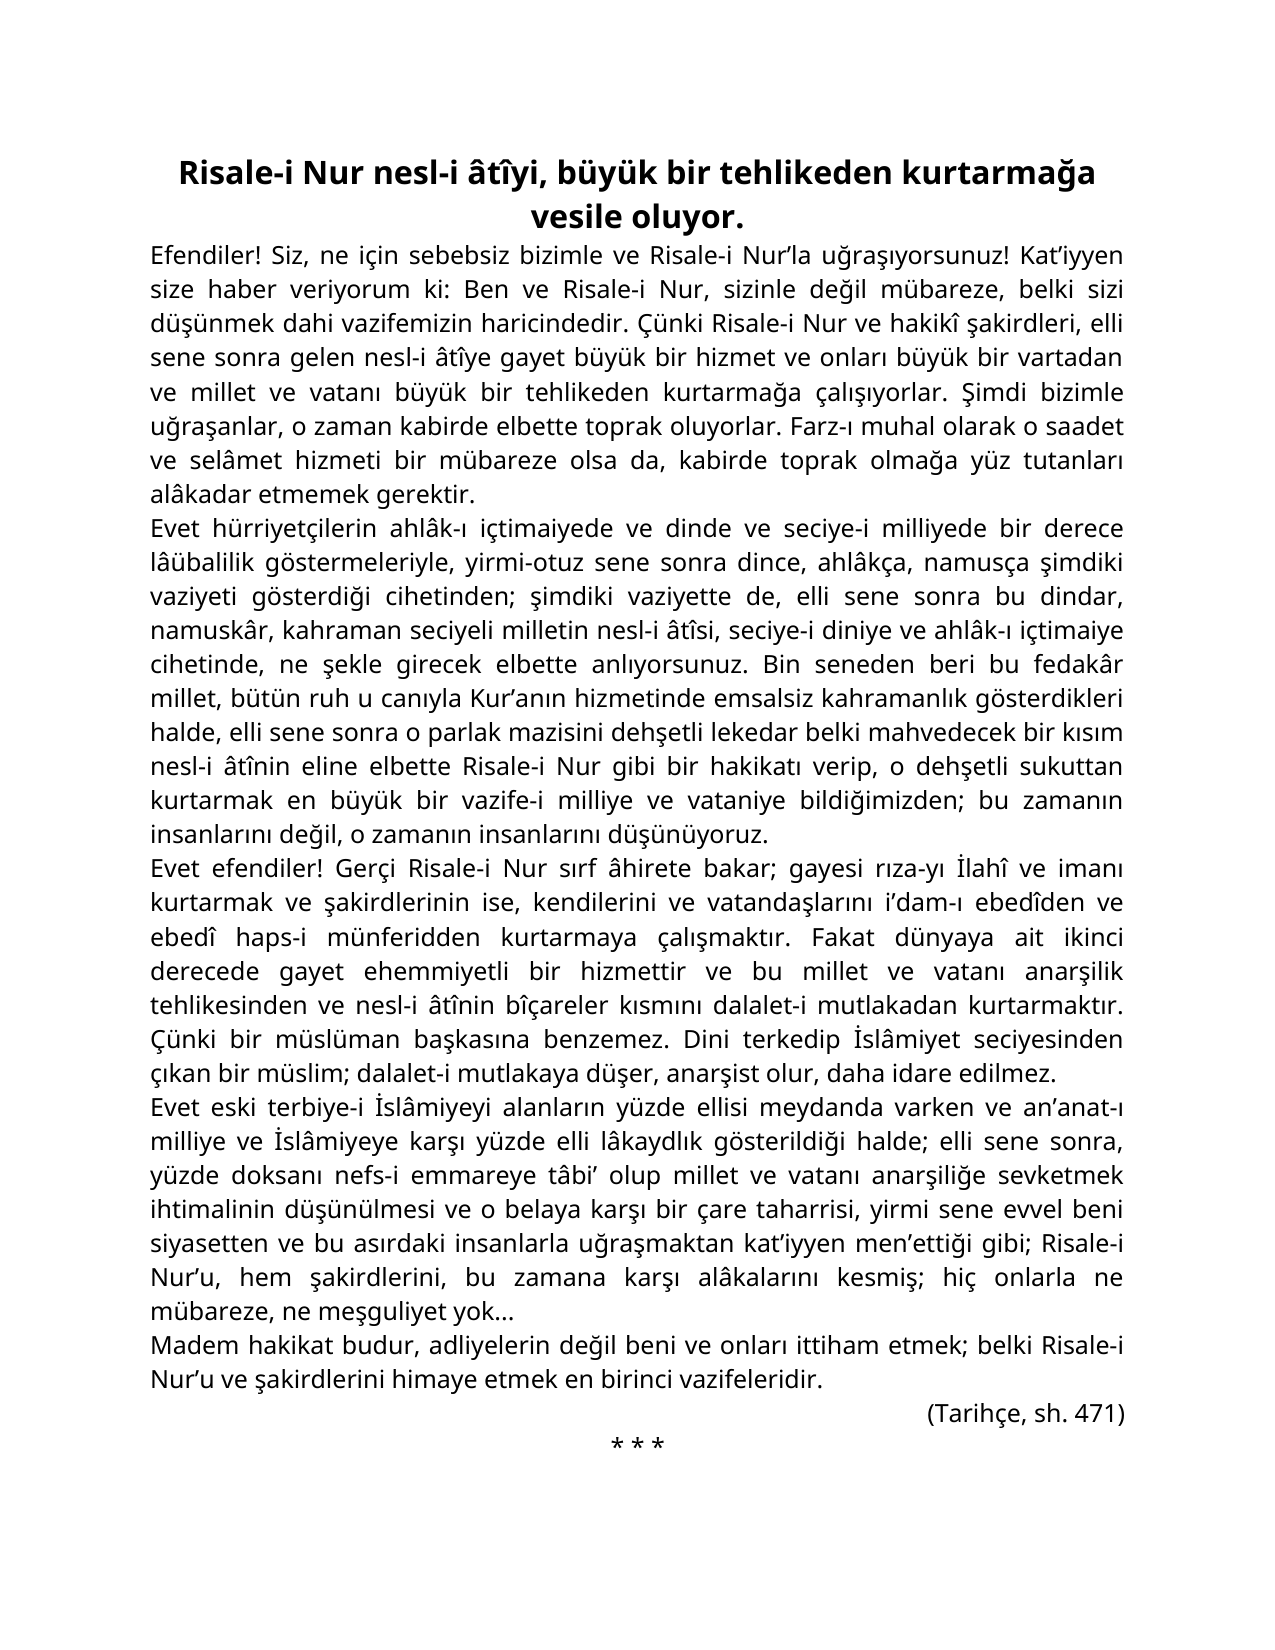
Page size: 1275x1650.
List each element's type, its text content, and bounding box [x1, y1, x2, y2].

text Evet eski terbiye-i İslâmiyeyi alanların yüzde ellisi meydanda varken ve an’anat-ı milliye ve İslâmiyeye karşı yüzde elli lâkaydlık gösterildiği halde; elli sene sonra, yüzde doksanı nefs-i emmareye tâbi’ olup millet ve vatanı anarşiliğe sevketmek ihtimalinin düşünülmesi ve o belaya karşı bir çare taharrisi, yirmi sene evvel beni siyasetten ve bu asırdaki insanlarla uğraşmaktan kat’iyyen men’ettiği gibi; Risale-i Nur’u, hem şakirdlerini, bu zamana karşı alâkalarını kesmiş; hiç onlarla ne mübareze, ne meşguliyet yok... [150, 1089, 1125, 1328]
text Evet efendiler! Gerçi Risale-i Nur sırf âhirete bakar; gayesi rıza-yı İlahî ve imanı kurtarmak ve şakirdlerinin ise, kendilerini ve vatandaşlarını i’dam-ı ebedîden ve ebedî haps-i münferidden kurtarmaya çalışmaktır. Fakat dünyaya ait ikinci derecede gayet ehemmiyetli bir hizmettir ve bu millet ve vatanı anarşilik tehlikesinden ve nesl-i âtînin bîçareler kısmını dalalet-i mutlakadan kurtarmaktır. Çünki bir müslüman başkasına benzemez. Dini terkedip İslâmiyet seciyesinden çıkan bir müslim; dalalet-i mutlakaya düşer, anarşist olur, daha idare edilmez. [150, 851, 1125, 1089]
subtitle Risale-i Nur nesl-i âtîyi, büyük bir tehlikeden kurtarmağa vesile oluyor. [150, 150, 1125, 238]
text Efendiler! Siz, ne için sebebsiz bizimle ve Risale-i Nur’la uğraşıyorsunuz! Kat’iyyen size haber veriyorum ki: Ben ve Risale-i Nur, sizinle değil mübareze, belki sizi düşünmek dahi vazifemizin haricindedir. Çünki Risale-i Nur ve hakikî şakirdleri, elli sene sonra gelen nesl-i âtîye gayet büyük bir hizmet ve onları büyük bir vartadan ve millet ve vatanı büyük bir tehlikeden kurtarmağa çalışıyorlar. Şimdi bizimle uğraşanlar, o zaman kabirde elbette toprak oluyorlar. Farz-ı muhal olarak o saadet ve selâmet hizmeti bir mübareze olsa da, kabirde toprak olmağa yüz tutanları alâkadar etmemek gerektir. [150, 238, 1125, 510]
text (Tarihçe, sh. 471) [150, 1396, 1125, 1430]
text Evet hürriyetçilerin ahlâk-ı içtimaiyede ve dinde ve seciye-i milliyede bir derece lâübalilik göstermeleriyle, yirmi-otuz sene sonra dince, ahlâkça, namusça şimdiki vaziyeti gösterdiği cihetinden; şimdiki vaziyette de, elli sene sonra bu dindar, namuskâr, kahraman seciyeli milletin nesl-i âtîsi, seciye-i diniye ve ahlâk-ı içtimaiye cihetinde, ne şekle girecek elbette anlıyorsunuz. Bin seneden beri bu fedakâr millet, bütün ruh u canıyla Kur’anın hizmetinde emsalsiz kahramanlık gösterdikleri halde, elli sene sonra o parlak mazisini dehşetli lekedar belki mahvedecek bir kısım nesl-i âtînin eline elbette Risale-i Nur gibi bir hakikatı verip, o dehşetli sukuttan kurtarmak en büyük bir vazife-i milliye ve vataniye bildiğimizden; bu zamanın insanlarını değil, o zamanın insanlarını düşünüyoruz. [150, 510, 1125, 851]
text Madem hakikat budur, adliyelerin değil beni ve onları ittiham etmek; belki Risale-i Nur’u ve şakirdlerini himaye etmek en birinci vazifeleridir. [150, 1328, 1125, 1396]
text * * * [150, 1430, 1125, 1464]
